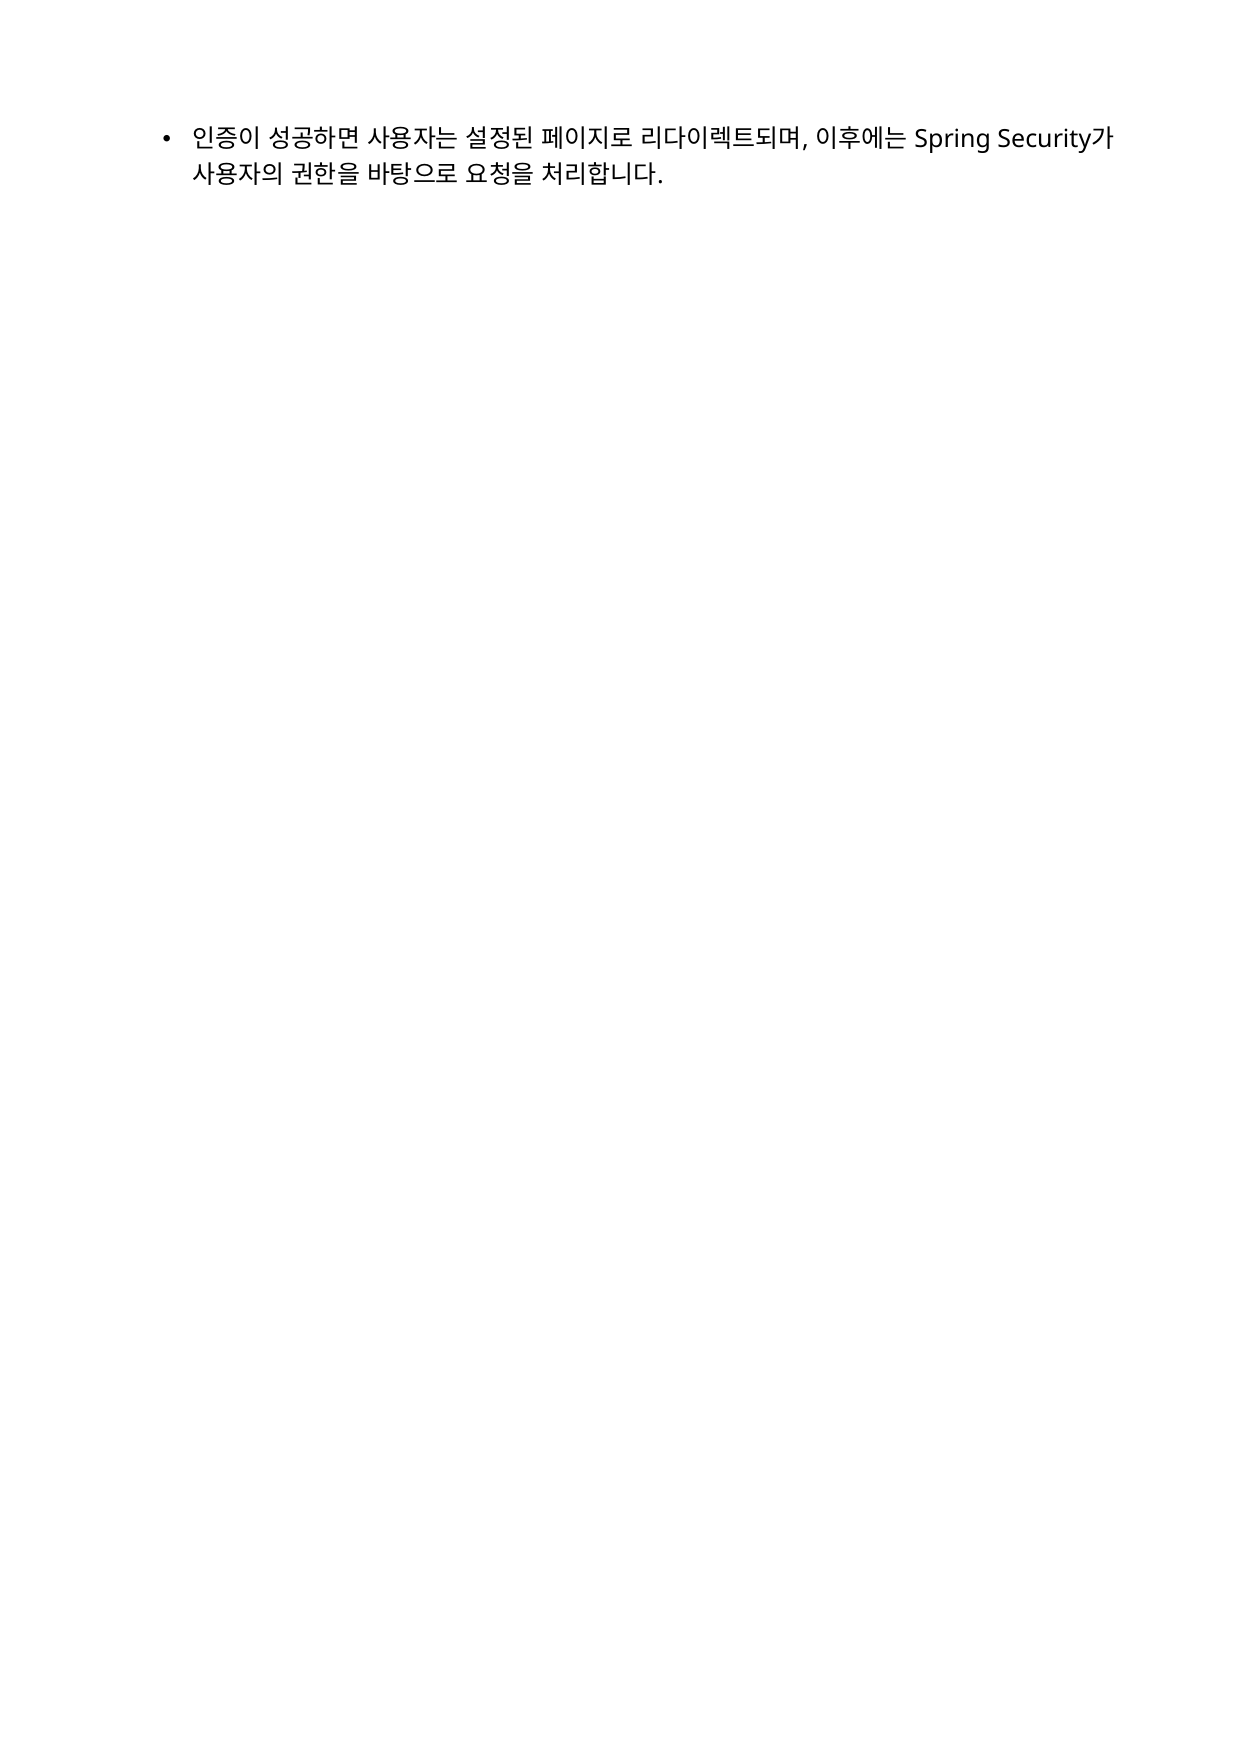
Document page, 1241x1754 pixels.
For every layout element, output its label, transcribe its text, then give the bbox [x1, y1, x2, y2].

list 인증이 성공하면 사용자는 설정된 페이지로 리다이렉트되며, 이후에는 Spring Security가 사용자의 권한을 바탕으로 요청을 처리합니다. [162, 118, 1122, 191]
